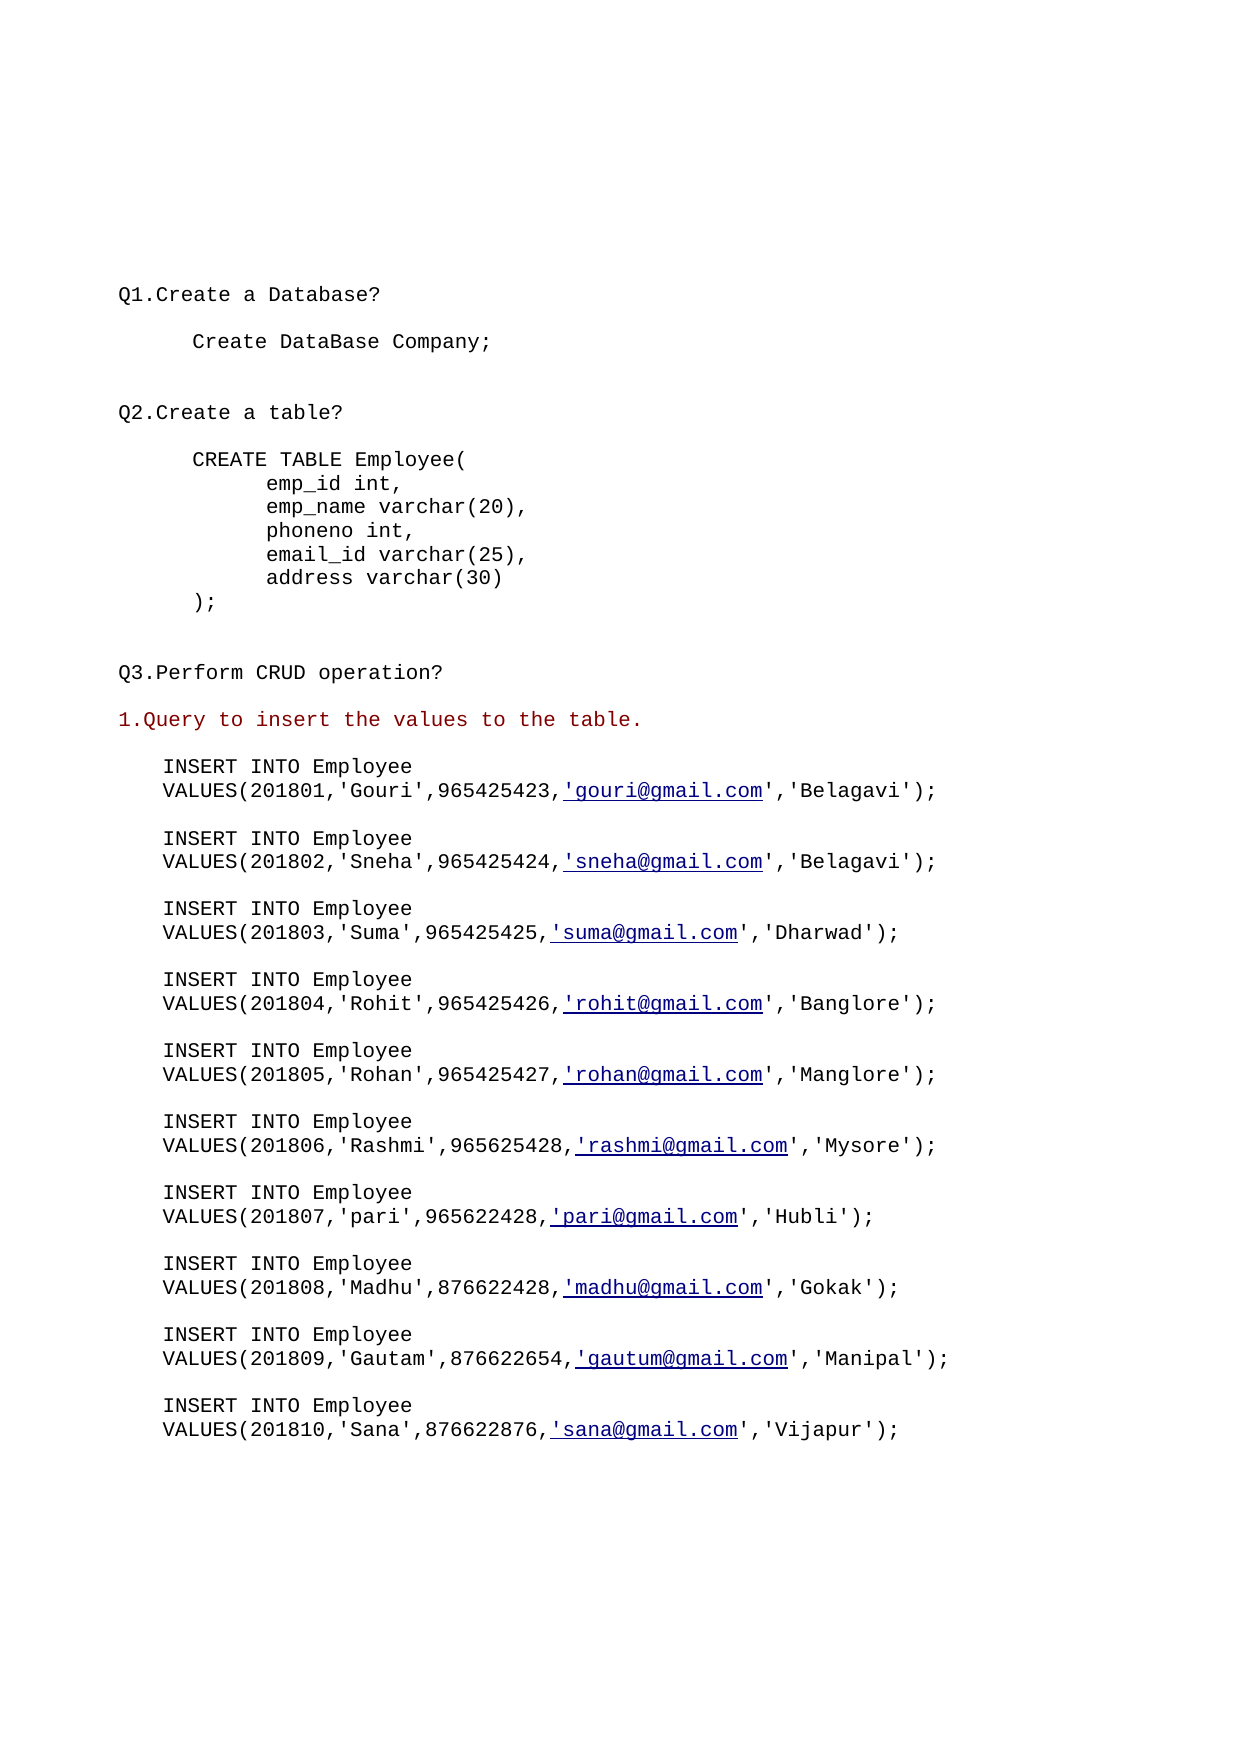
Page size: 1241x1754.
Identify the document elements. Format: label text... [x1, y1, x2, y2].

text INSERT INTO Employee VALUES(201809,'Gautam',876622654,'gautum@gmail.com','Manipal'); [89, 1324, 1122, 1371]
text INSERT INTO Employee VALUES(201801,'Gouri',965425423,'gouri@gmail.com','Belagavi'); [89, 757, 1122, 804]
text INSERT INTO Employee VALUES(201808,'Madhu',876622428,'madhu@gmail.com','Gokak'); [89, 1253, 1122, 1300]
text emp_name varchar(20), [118, 496, 1122, 520]
text emp_id int, [118, 473, 1122, 496]
text INSERT INTO Employee VALUES(201810,'Sana',876622876,'sana@gmail.com','Vijapur'); [89, 1395, 1122, 1442]
text Q3.Perform CRUD operation? [118, 662, 1122, 686]
text INSERT INTO Employee VALUES(201803,'Suma',965425425,'suma@gmail.com','Dharwad'); [89, 898, 1122, 946]
text INSERT INTO Employee VALUES(201804,'Rohit',965425426,'rohit@gmail.com','Banglore'); [89, 969, 1122, 1017]
text INSERT INTO Employee VALUES(201805,'Rohan',965425427,'rohan@gmail.com','Manglore'); [89, 1040, 1122, 1088]
text Create DataBase Company; [118, 331, 1122, 354]
text CREATE TABLE Employee( [118, 449, 1122, 473]
text address varchar(30) [118, 567, 1122, 591]
text ); [118, 591, 1122, 615]
text Q2.Create a table? [118, 402, 1122, 426]
text 1.Query to insert the values to the table. [118, 709, 1122, 733]
text Q1.Create a Database? [118, 284, 1122, 307]
text INSERT INTO Employee VALUES(201806,'Rashmi',965625428,'rashmi@gmail.com','Mysore'); [89, 1111, 1122, 1158]
text INSERT INTO Employee VALUES(201802,'Sneha',965425424,'sneha@gmail.com','Belagavi'); [89, 827, 1122, 875]
text phoneno int, [118, 520, 1122, 544]
text INSERT INTO Employee VALUES(201807,'pari',965622428,'pari@gmail.com','Hubli'); [89, 1182, 1122, 1229]
text email_id varchar(25), [118, 544, 1122, 567]
